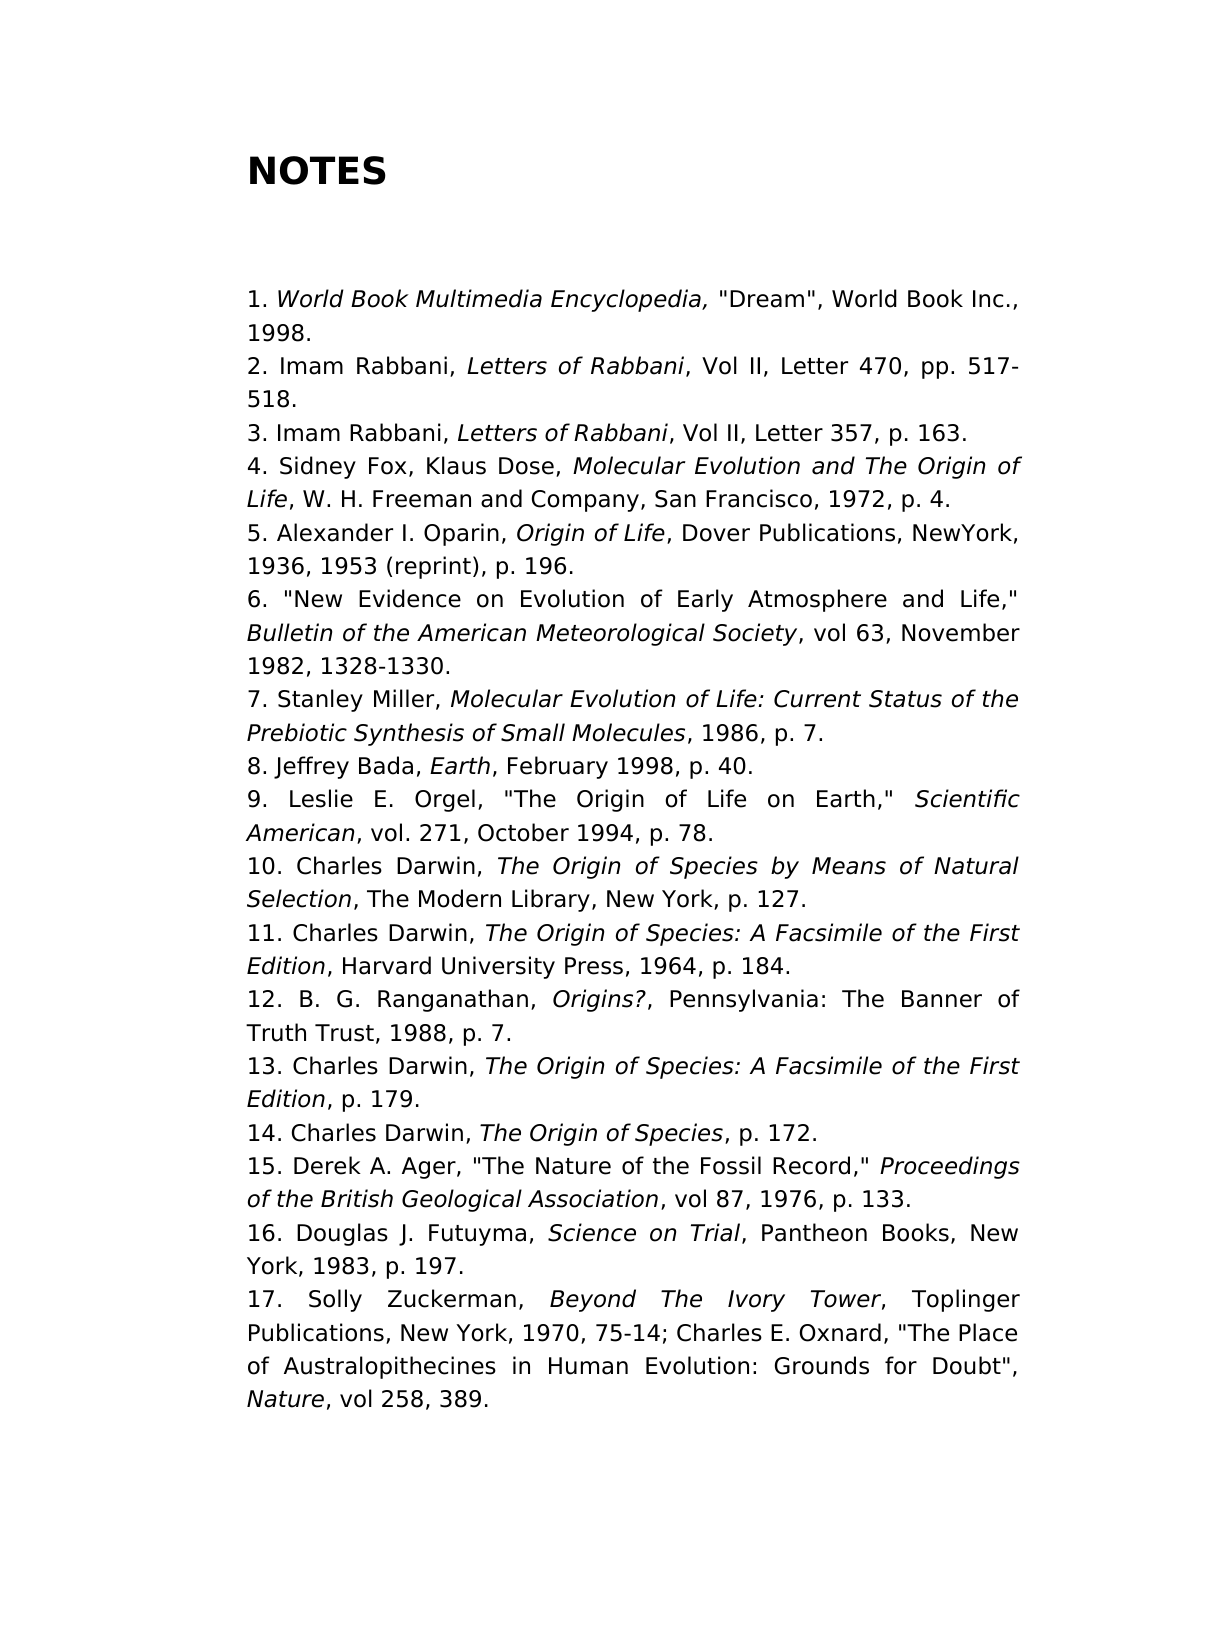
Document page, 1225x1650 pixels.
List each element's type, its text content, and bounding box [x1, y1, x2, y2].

text 2. Imam Rabbani, Letters of Rabbani, Vol II, Letter 470, pp. 517-518. [247, 348, 1020, 414]
text 9. Leslie E. Orgel, "The Origin of Life on Earth," Scientific American, vol. 271, October 1994, p. 78. [247, 781, 1020, 848]
text 8. Jeffrey Bada, Earth, February 1998, p. 40. [247, 748, 1020, 781]
text 5. Alexander I. Oparin, Origin of Life, Dover Publications, NewYork, 1936, 1953 (reprint), p. 196. [247, 514, 1020, 581]
text 16. Douglas J. Futuyma, Science on Trial, Pantheon Books, New York, 1983, p. 197. [247, 1214, 1020, 1281]
text 3. Imam Rabbani, Letters of Rabbani, Vol II, Letter 357, p. 163. [247, 414, 1020, 448]
text 12. B. G. Ranganathan, Origins?, Pennsylvania: The Banner of Truth Trust, 1988, p. 7. [247, 981, 1020, 1048]
text 17. Solly Zuckerman, Beyond The Ivory Tower, Toplinger Publications, New York, 1970, 75-14; Charles E. Oxnard, "The Place of Australopithecines in Human Evolution: Grounds for Doubt", Nature, vol 258, 389. [247, 1281, 1020, 1414]
text 7. Stanley Miller, Molecular Evolution of Life: Current Status of the Prebiotic Synthesis of Small Molecules, 1986, p. 7. [247, 681, 1020, 748]
text 4. Sidney Fox, Klaus Dose, Molecular Evolution and The Origin of Life, W. H. Freeman and Company, San Francisco, 1972, p. 4. [247, 448, 1020, 514]
text 11. Charles Darwin, The Origin of Species: A Facsimile of the First Edition, Harvard University Press, 1964, p. 184. [247, 914, 1020, 981]
text 6. "New Evidence on Evolution of Early Atmosphere and Life," Bulletin of the American Meteorological Society, vol 63, November 1982, 1328-1330. [247, 581, 1020, 681]
text 13. Charles Darwin, The Origin of Species: A Facsimile of the First Edition, p. 179. [247, 1048, 1020, 1114]
text 10. Charles Darwin, The Origin of Species by Means of Natural Selection, The Modern Library, New York, p. 127. [247, 848, 1020, 914]
text 14. Charles Darwin, The Origin of Species, p. 172. [247, 1114, 1020, 1148]
text 1. World Book Multimedia Encyclopedia, "Dream", World Book Inc., 1998. [247, 281, 1020, 348]
text 15. Derek A. Ager, "The Nature of the Fossil Record," Proceedings of the British Geological Association, vol 87, 1976, p. 133. [247, 1148, 1020, 1214]
text NOTES [247, 150, 1020, 194]
